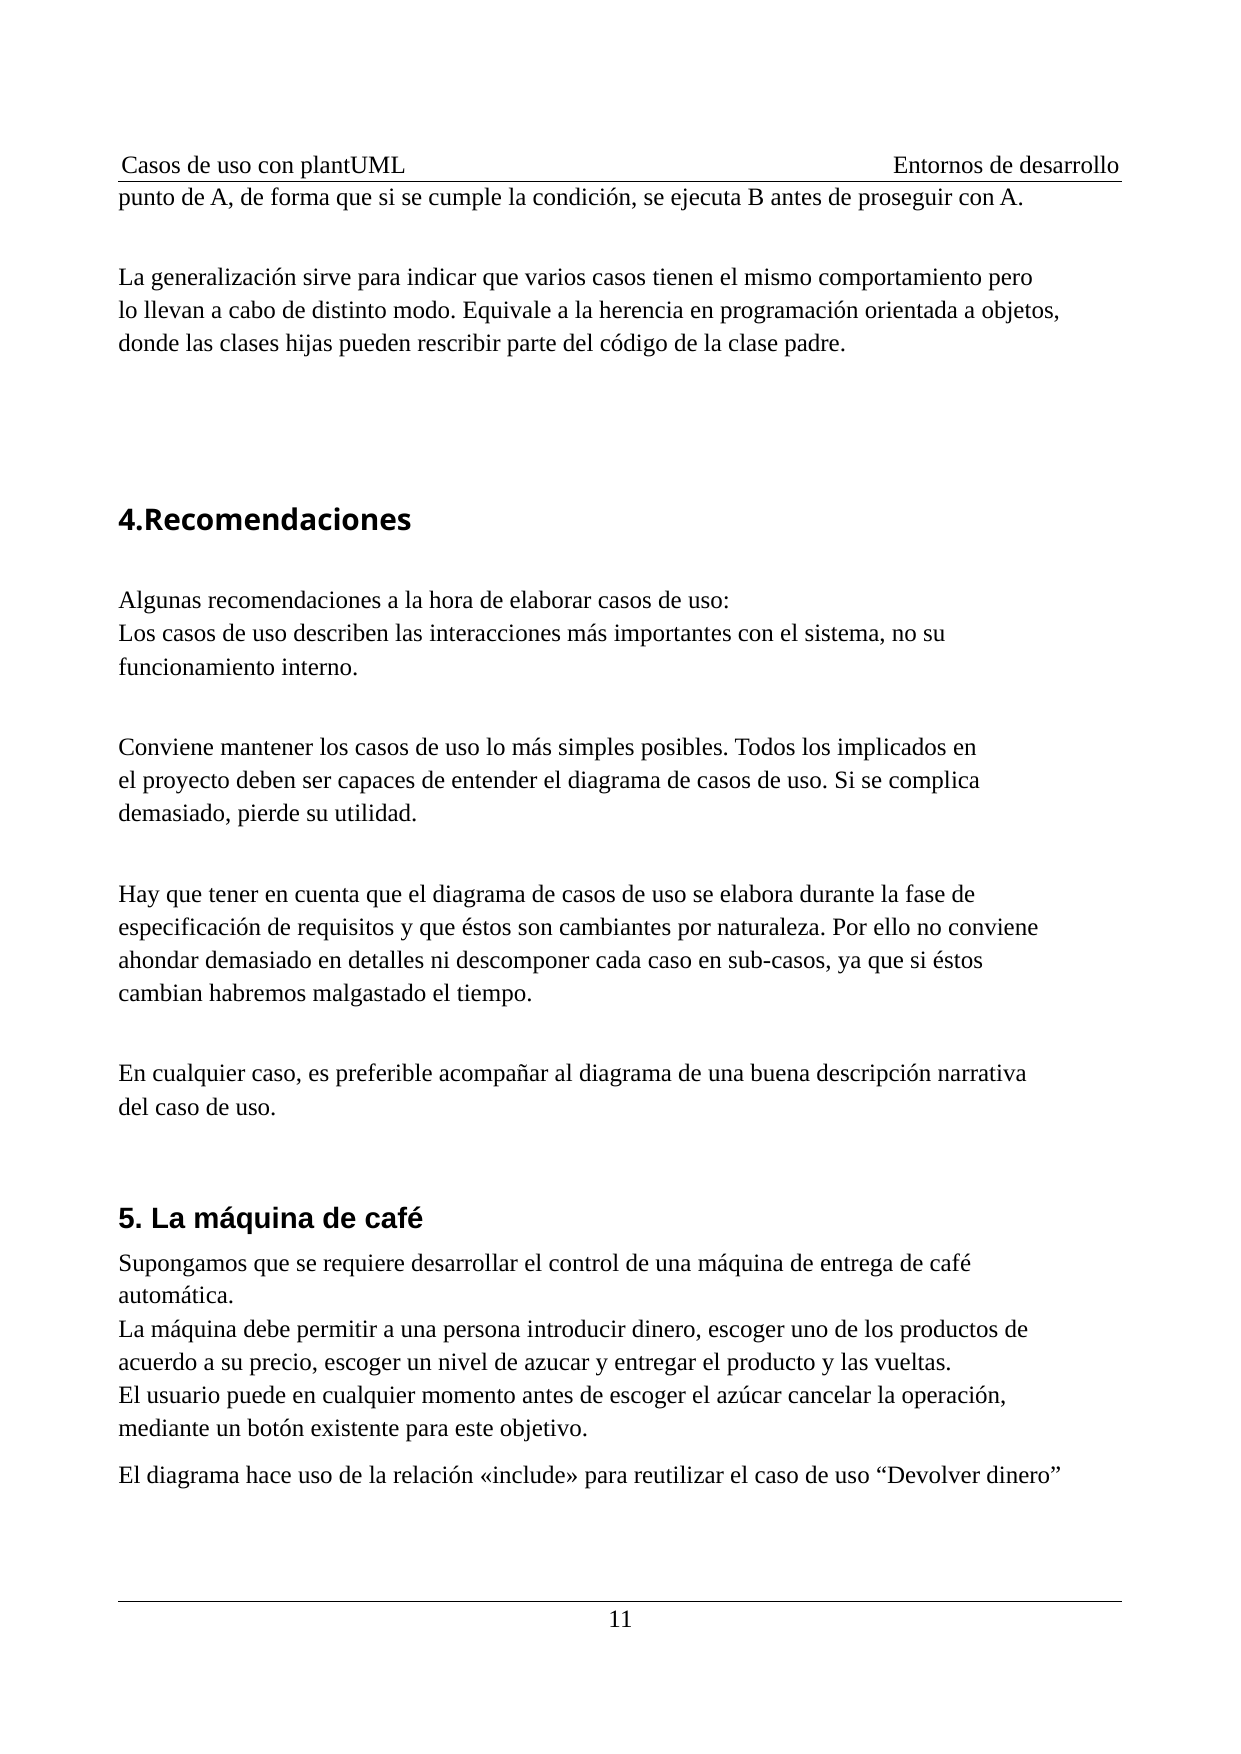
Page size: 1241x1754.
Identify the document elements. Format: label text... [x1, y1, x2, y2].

subtitle 5. La máquina de café [118, 1201, 1122, 1235]
text El diagrama hace uso de la relación «include» para reutilizar el caso de uso “Devolver dinero” [118, 1460, 1122, 1489]
text Conviene mantener los casos de uso lo más simples posibles. Todos los implicados en el proyecto deben ser capaces de entender el diagrama de casos de uso. Si se complica demasiado, pierde su utilidad. [118, 699, 1122, 827]
text Algunas recomendaciones a la hora de elaborar casos de uso: Los casos de uso describen las interacciones más importantes con el sistema, no su funcionamiento interno. [118, 586, 1122, 680]
text Hay que tener en cuenta que el diagrama de casos de uso se elabora durante la fase de especificación de requisitos y que éstos son cambiantes por naturaleza. Por ello no conviene ahondar demasiado en detalles ni descomponer cada caso en sub-casos, ya que si éstos cambian habremos malgastado el tiempo. [118, 846, 1122, 1007]
subtitle 4.Recomendaciones [118, 499, 1122, 573]
text Supongamos que se requiere desarrollar el control de una máquina de entrega de café automática. La máquina debe permitir a una persona introducir dinero, escoger uno de los productos de acuerdo a su precio, escoger un nivel de azucar y entregar el producto y las vueltas. El usuario puede en cualquier momento antes de escoger el azúcar cancelar la operación, mediante un botón existente para este objetivo. [118, 1248, 1122, 1441]
text punto de A, de forma que si se cumple la condición, se ejecuta B antes de proseguir con A. [118, 182, 1122, 243]
text En cualquier caso, es preferible acompañar al diagrama de una buena descripción narrativa del caso de uso. [118, 1026, 1122, 1120]
text La generalización sirve para indicar que varios casos tienen el mismo comportamiento pero lo llevan a cabo de distinto modo. Equivale a la herencia en programación orientada a objetos, donde las clases hijas pueden rescribir parte del código de la clase padre. [118, 262, 1122, 357]
